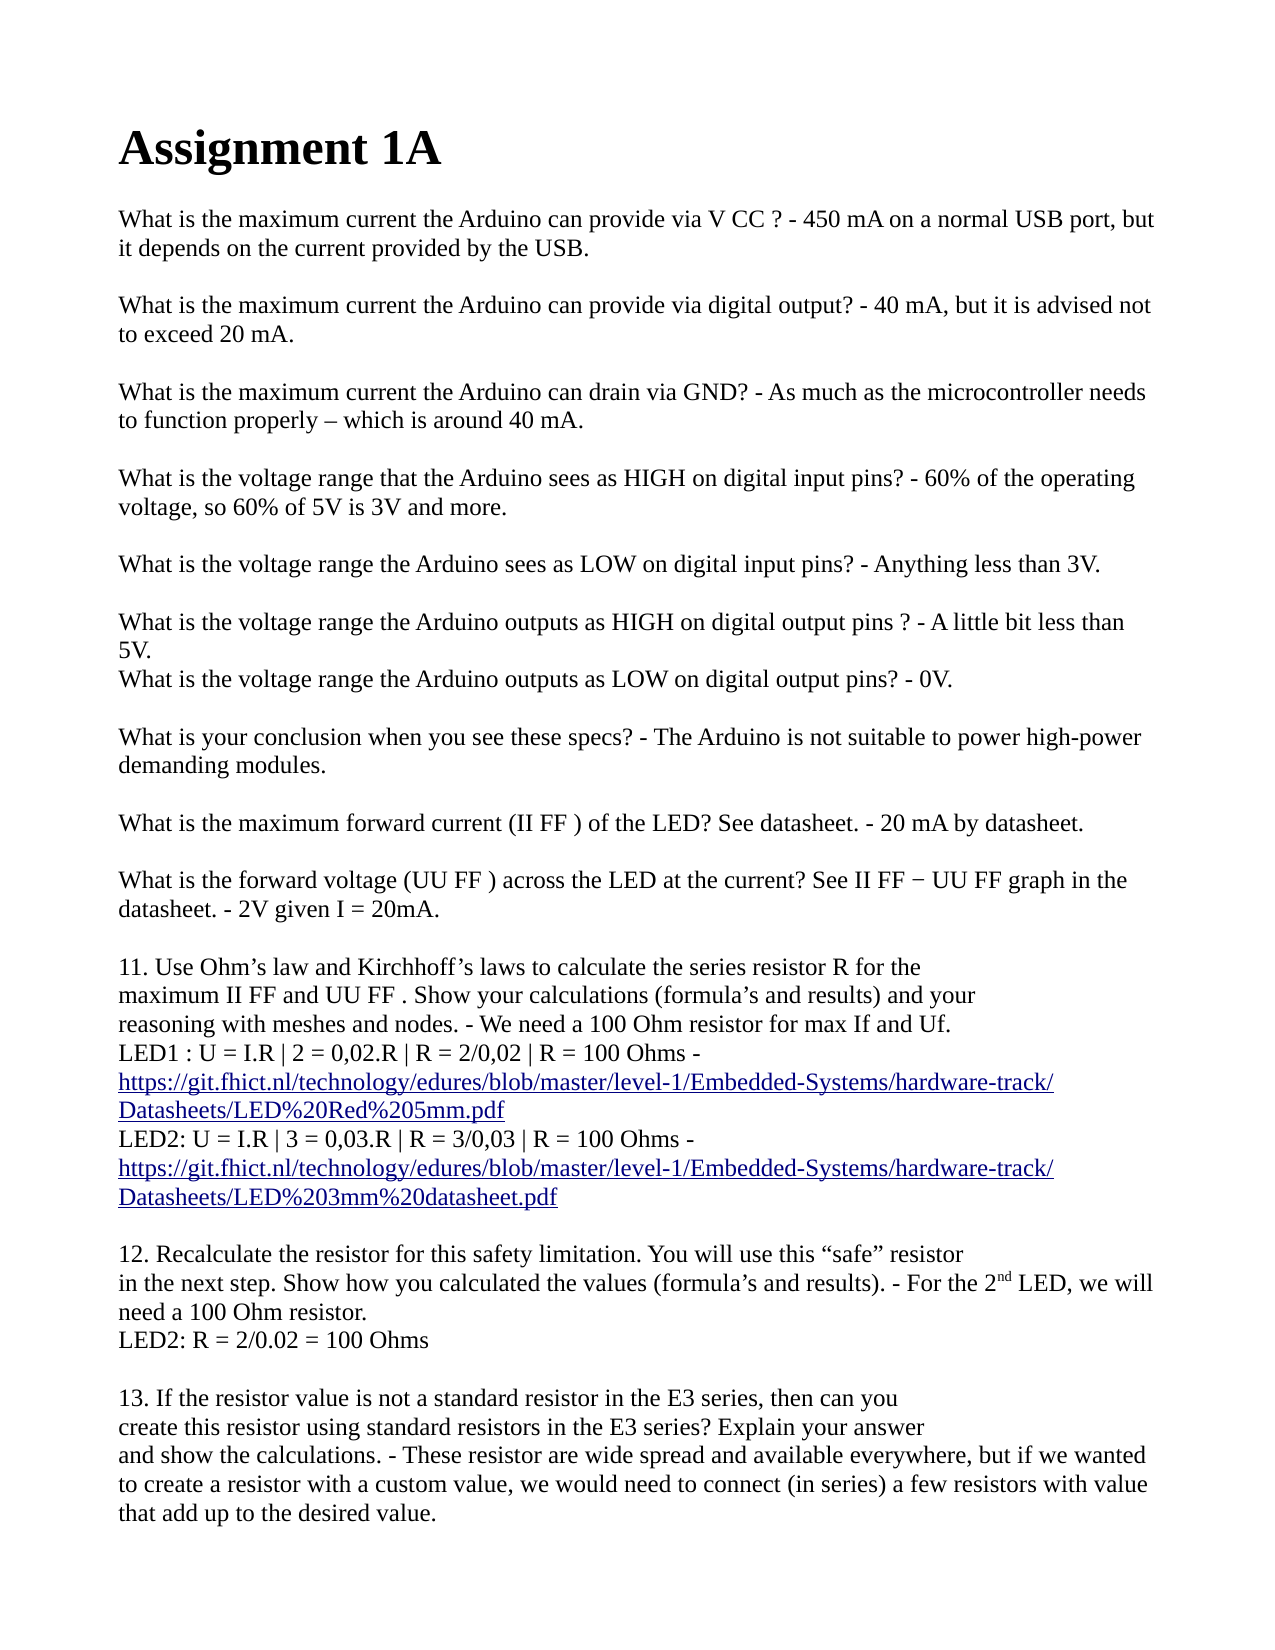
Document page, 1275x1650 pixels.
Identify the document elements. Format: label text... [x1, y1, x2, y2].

text What is the maximum current the Arduino can provide via digital output? - 40 mA, but it is advised not to exceed 20 mA. [118, 291, 1157, 348]
text What is the voltage range the Arduino outputs as HIGH on digital output pins ? - A little bit less than 5V. [118, 607, 1157, 664]
text Assignment 1A [118, 118, 1157, 176]
text 12. Recalculate the resistor for this safety limitation. You will use this “safe” resistor [118, 1239, 1157, 1268]
text What is the maximum forward current (II FF ) of the LED? See datasheet. - 20 mA by datasheet. [118, 808, 1157, 837]
text LED2: U = I.R | 3 = 0,03.R | R = 3/0,03 | R = 100 Ohms - https://git.fhict.nl/technology/edures/blob/master/level-1/Embedded-Systems/hardware-track/Datasheets/LED%203mm%20datasheet.pdf [118, 1124, 1157, 1211]
text What is the maximum current the Arduino can provide via V CC ? - 450 mA on a normal USB port, but it depends on the current provided by the USB. [118, 204, 1157, 262]
text What is the voltage range the Arduino outputs as LOW on digital output pins? - 0V. [118, 664, 1157, 693]
text reasoning with meshes and nodes. - We need a 100 Ohm resistor for max If and Uf. [118, 1009, 1157, 1038]
text LED2: R = 2/0.02 = 100 Ohms [118, 1326, 1157, 1354]
text What is the maximum current the Arduino can drain via GND? - As much as the microcontroller needs to function properly – which is around 40 mA. [118, 377, 1157, 434]
text and show the calculations. - These resistor are wide spread and available everywhere, but if we wanted to create a resistor with a custom value, we would need to connect (in series) a few resistors with value that add up to the desired value. [118, 1441, 1157, 1527]
text 11. Use Ohm’s law and Kirchhoff’s laws to calculate the series resistor R for the [118, 952, 1157, 981]
text create this resistor using standard resistors in the E3 series? Explain your answer [118, 1412, 1157, 1441]
text What is your conclusion when you see these specs? - The Arduino is not suitable to power high-power demanding modules. [118, 722, 1157, 779]
text What is the voltage range the Arduino sees as LOW on digital input pins? - Anything less than 3V. [118, 549, 1157, 578]
text What is the voltage range that the Arduino sees as HIGH on digital input pins? - 60% of the operating voltage, so 60% of 5V is 3V and more. [118, 463, 1157, 521]
text maximum II FF and UU FF . Show your calculations (formula’s and results) and your [118, 981, 1157, 1009]
text What is the forward voltage (UU FF ) across the LED at the current? See II FF − UU FF graph in the datasheet. - 2V given I = 20mA. [118, 866, 1157, 923]
text in the next step. Show how you calculated the values (formula’s and results). - For the 2nd LED, we will need a 100 Ohm resistor. [118, 1268, 1157, 1326]
text LED1 : U = I.R | 2 = 0,02.R | R = 2/0,02 | R = 100 Ohms - https://git.fhict.nl/technology/edures/blob/master/level-1/Embedded-Systems/hardware-track/Datasheets/LED%20Red%205mm.pdf [118, 1038, 1157, 1124]
text 13. If the resistor value is not a standard resistor in the E3 series, then can you [118, 1383, 1157, 1412]
